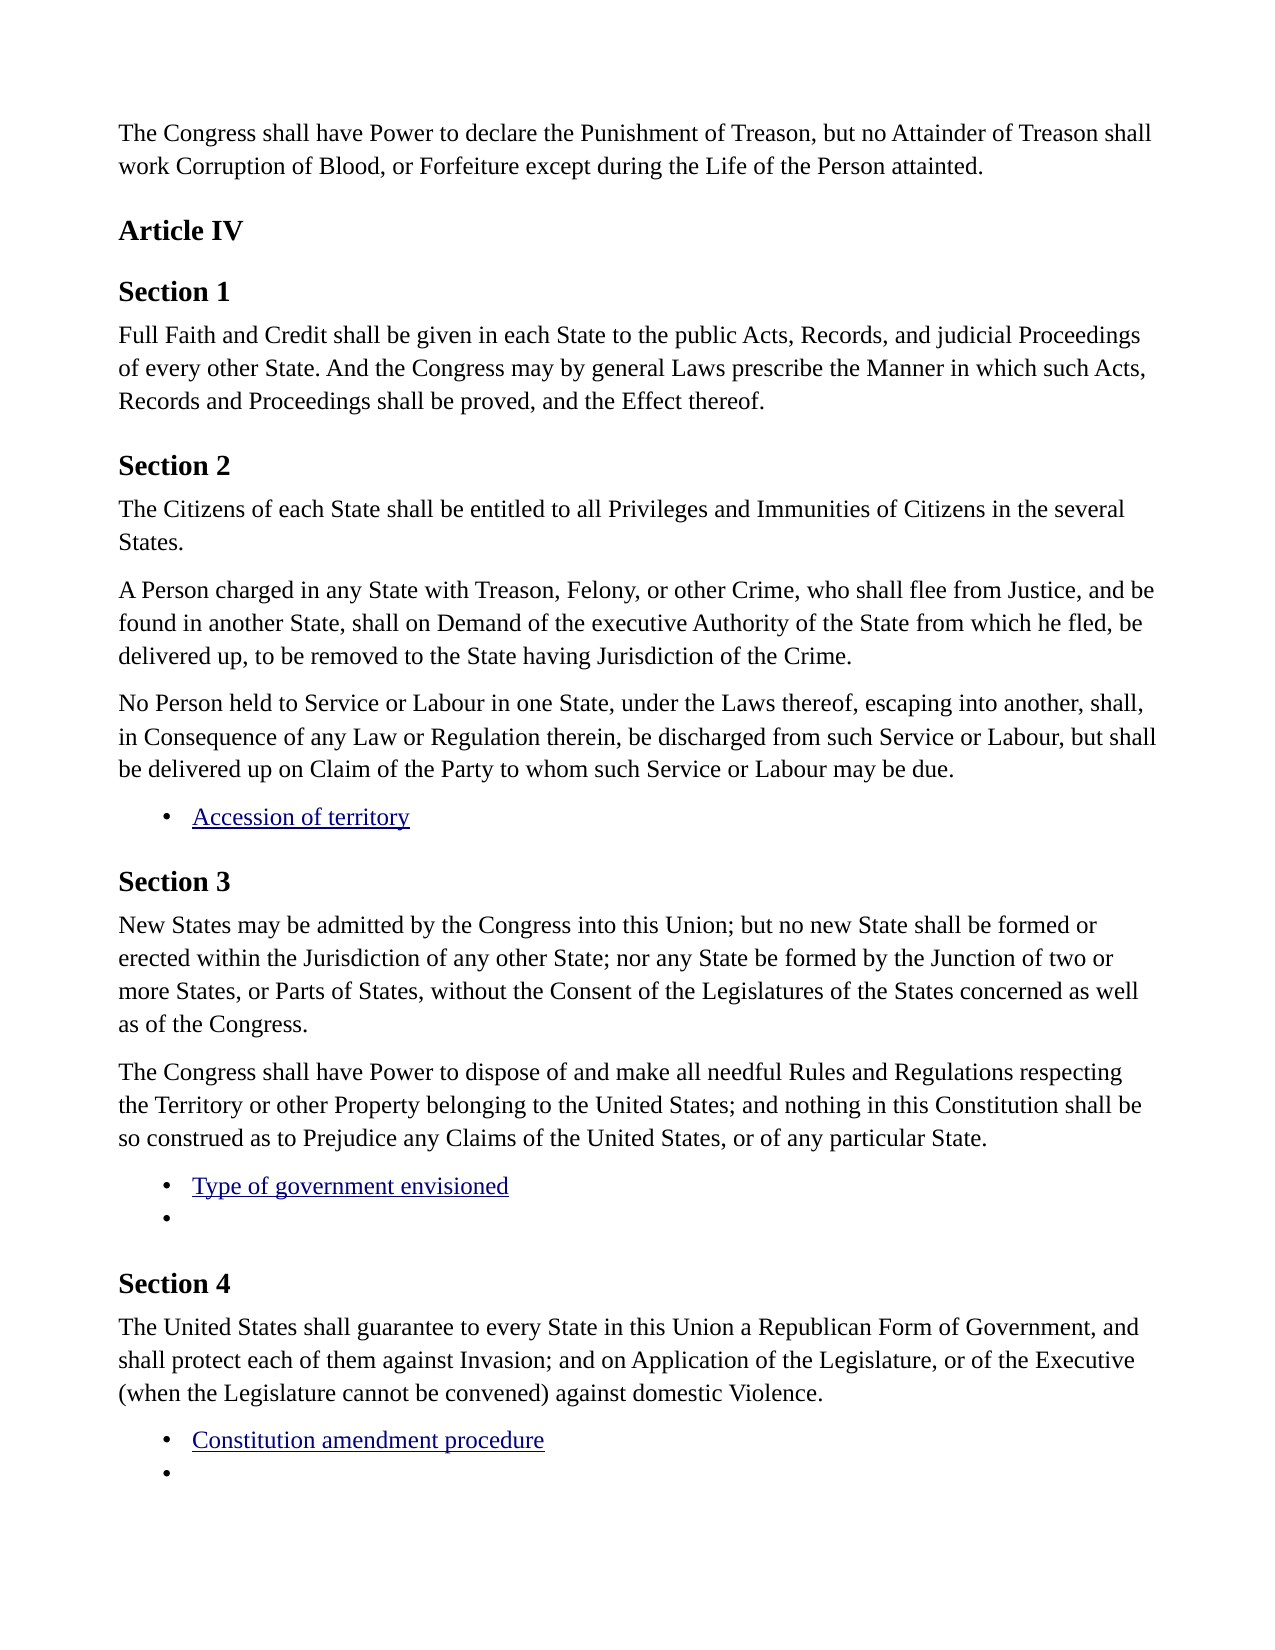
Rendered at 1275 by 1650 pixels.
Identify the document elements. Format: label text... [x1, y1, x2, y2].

text The United States shall guarantee to every State in this Union a Republican Form of Government, and shall protect each of them against Invasion; and on Application of the Legislature, or of the Executive (when the Legislature cannot be convened) against domestic Violence. [118, 1312, 1157, 1407]
text The Citizens of each State shall be entitled to all Privileges and Immunities of Citizens in the several States. [118, 494, 1157, 556]
text New States may be admitted by the Congress into this Union; but no new State shall be formed or erected within the Jurisdiction of any other State; nor any State be formed by the Junction of two or more States, or Parts of States, without the Consent of the Legislatures of the States concerned as well as of the Congress. [118, 910, 1157, 1038]
text No Person held to Service or Labour in one State, under the Laws thereof, escaping into another, shall, in Consequence of any Law or Regulation therein, be discharged from such Service or Labour, but shall be delivered up on Claim of the Party to whom such Service or Labour may be due. [118, 688, 1157, 783]
list Accession of territory [162, 802, 1157, 831]
list Type of government envisioned [162, 1171, 1157, 1199]
subtitle Section 1 [118, 274, 1157, 307]
text Full Faith and Credit shall be given in each State to the public Acts, Records, and judicial Proceedings of every other State. And the Congress may by general Laws prescribe the Manner in which such Acts, Records and Proceedings shall be proved, and the Effect thereof. [118, 320, 1157, 415]
subtitle Article IV [118, 213, 1157, 247]
text The Congress shall have Power to dispose of and make all needful Rules and Regulations respecting the Territory or other Property belonging to the United States; and nothing in this Constitution shall be so construed as to Prejudice any Claims of the United States, or of any particular State. [118, 1057, 1157, 1152]
text A Person charged in any State with Treason, Felony, or other Crime, who shall flee from Justice, and be found in another State, shall on Demand of the executive Authority of the State from which he fled, be delivered up, to be removed to the State having Jurisdiction of the Crime. [118, 575, 1157, 670]
list Constitution amendment procedure [162, 1426, 1157, 1454]
subtitle Section 3 [118, 864, 1157, 898]
subtitle Section 2 [118, 448, 1157, 482]
text The Congress shall have Power to declare the Punishment of Treason, but no Attainder of Treason shall work Corruption of Blood, or Forfeiture except during the Life of the Person attainted. [118, 118, 1157, 180]
subtitle Section 4 [118, 1266, 1157, 1299]
